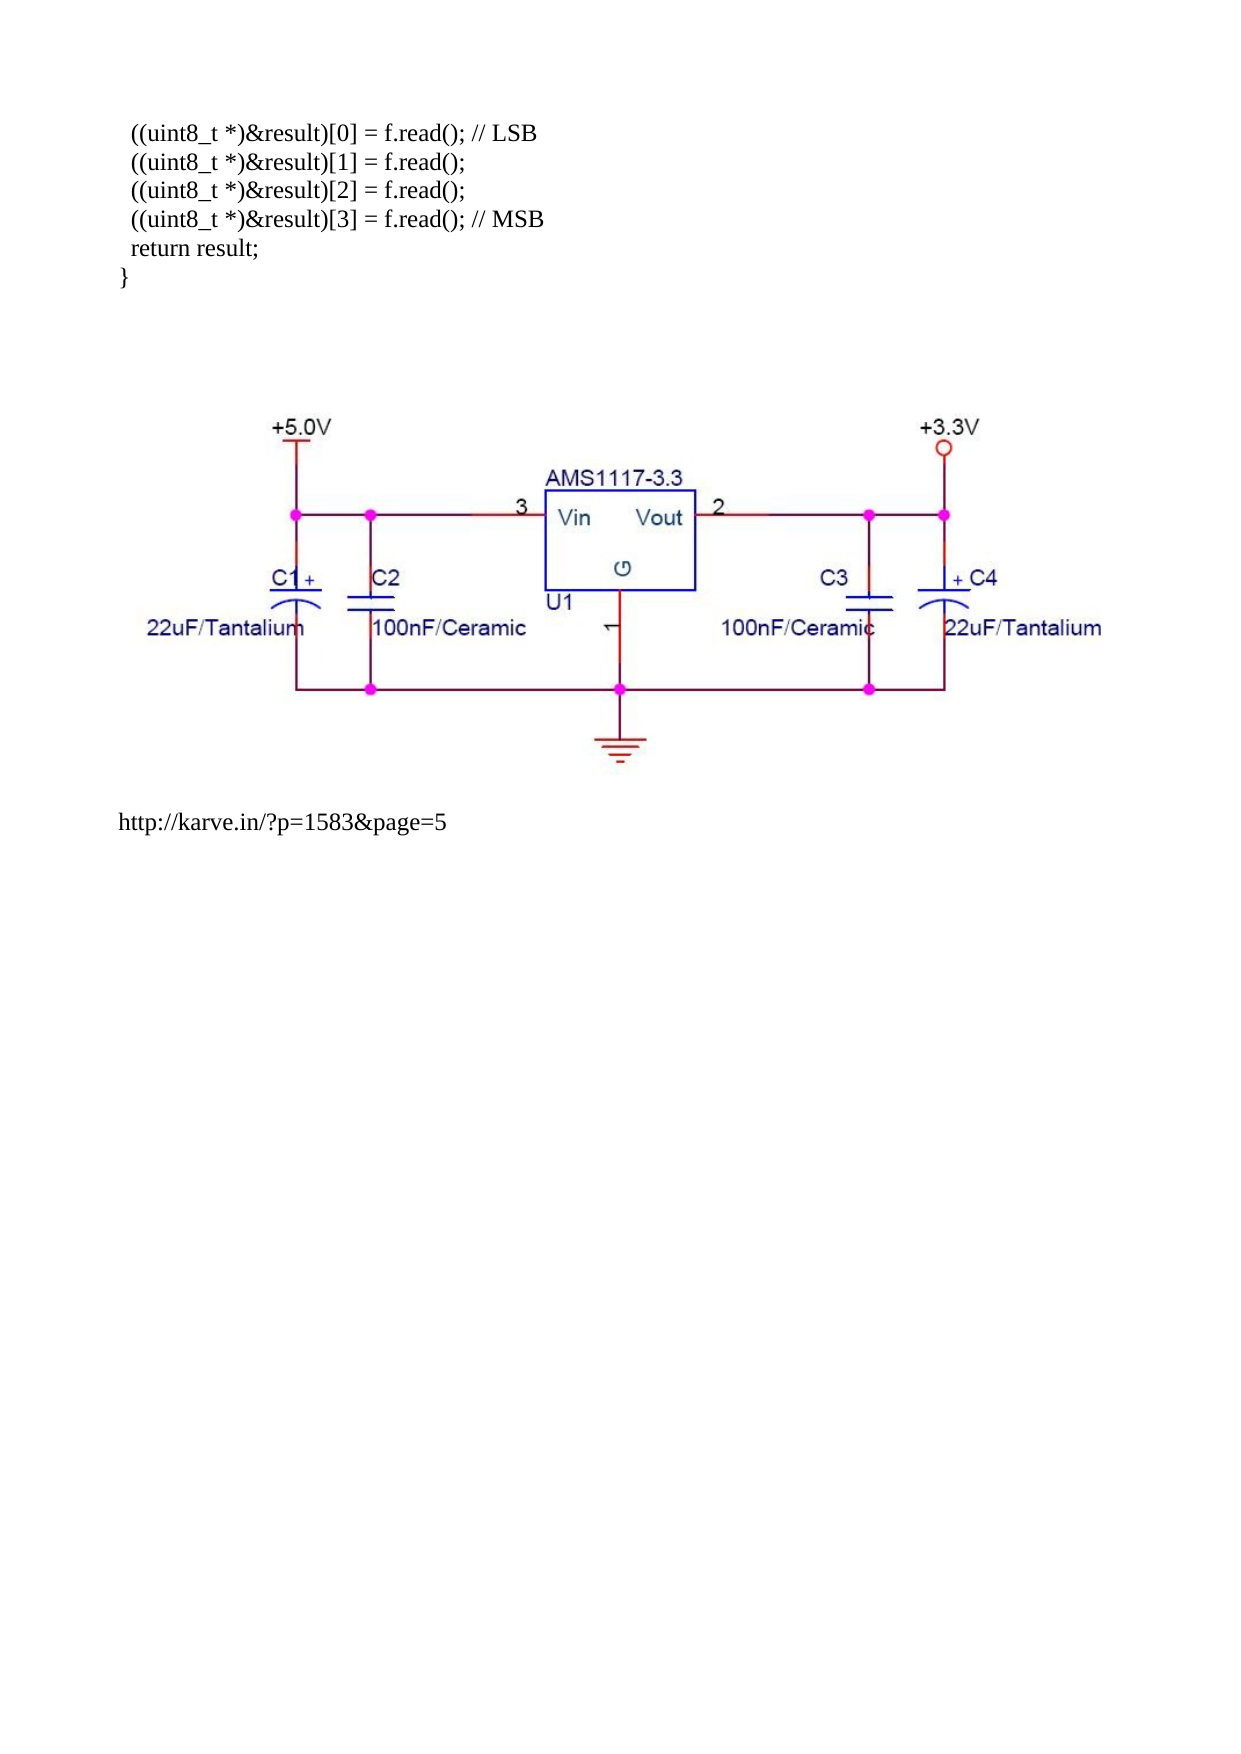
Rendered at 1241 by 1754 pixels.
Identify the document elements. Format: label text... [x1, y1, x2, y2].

text return result; [118, 233, 1122, 262]
text } [118, 262, 1122, 291]
picture [118, 348, 1123, 807]
text ((uint8_t *)&result)[2] = f.read(); [118, 176, 1122, 204]
text ((uint8_t *)&result)[0] = f.read(); // LSB [118, 118, 1122, 147]
text ((uint8_t *)&result)[3] = f.read(); // MSB [118, 204, 1122, 233]
text ((uint8_t *)&result)[1] = f.read(); [118, 147, 1122, 176]
text http://karve.in/?p=1583&page=5 [118, 807, 1122, 835]
